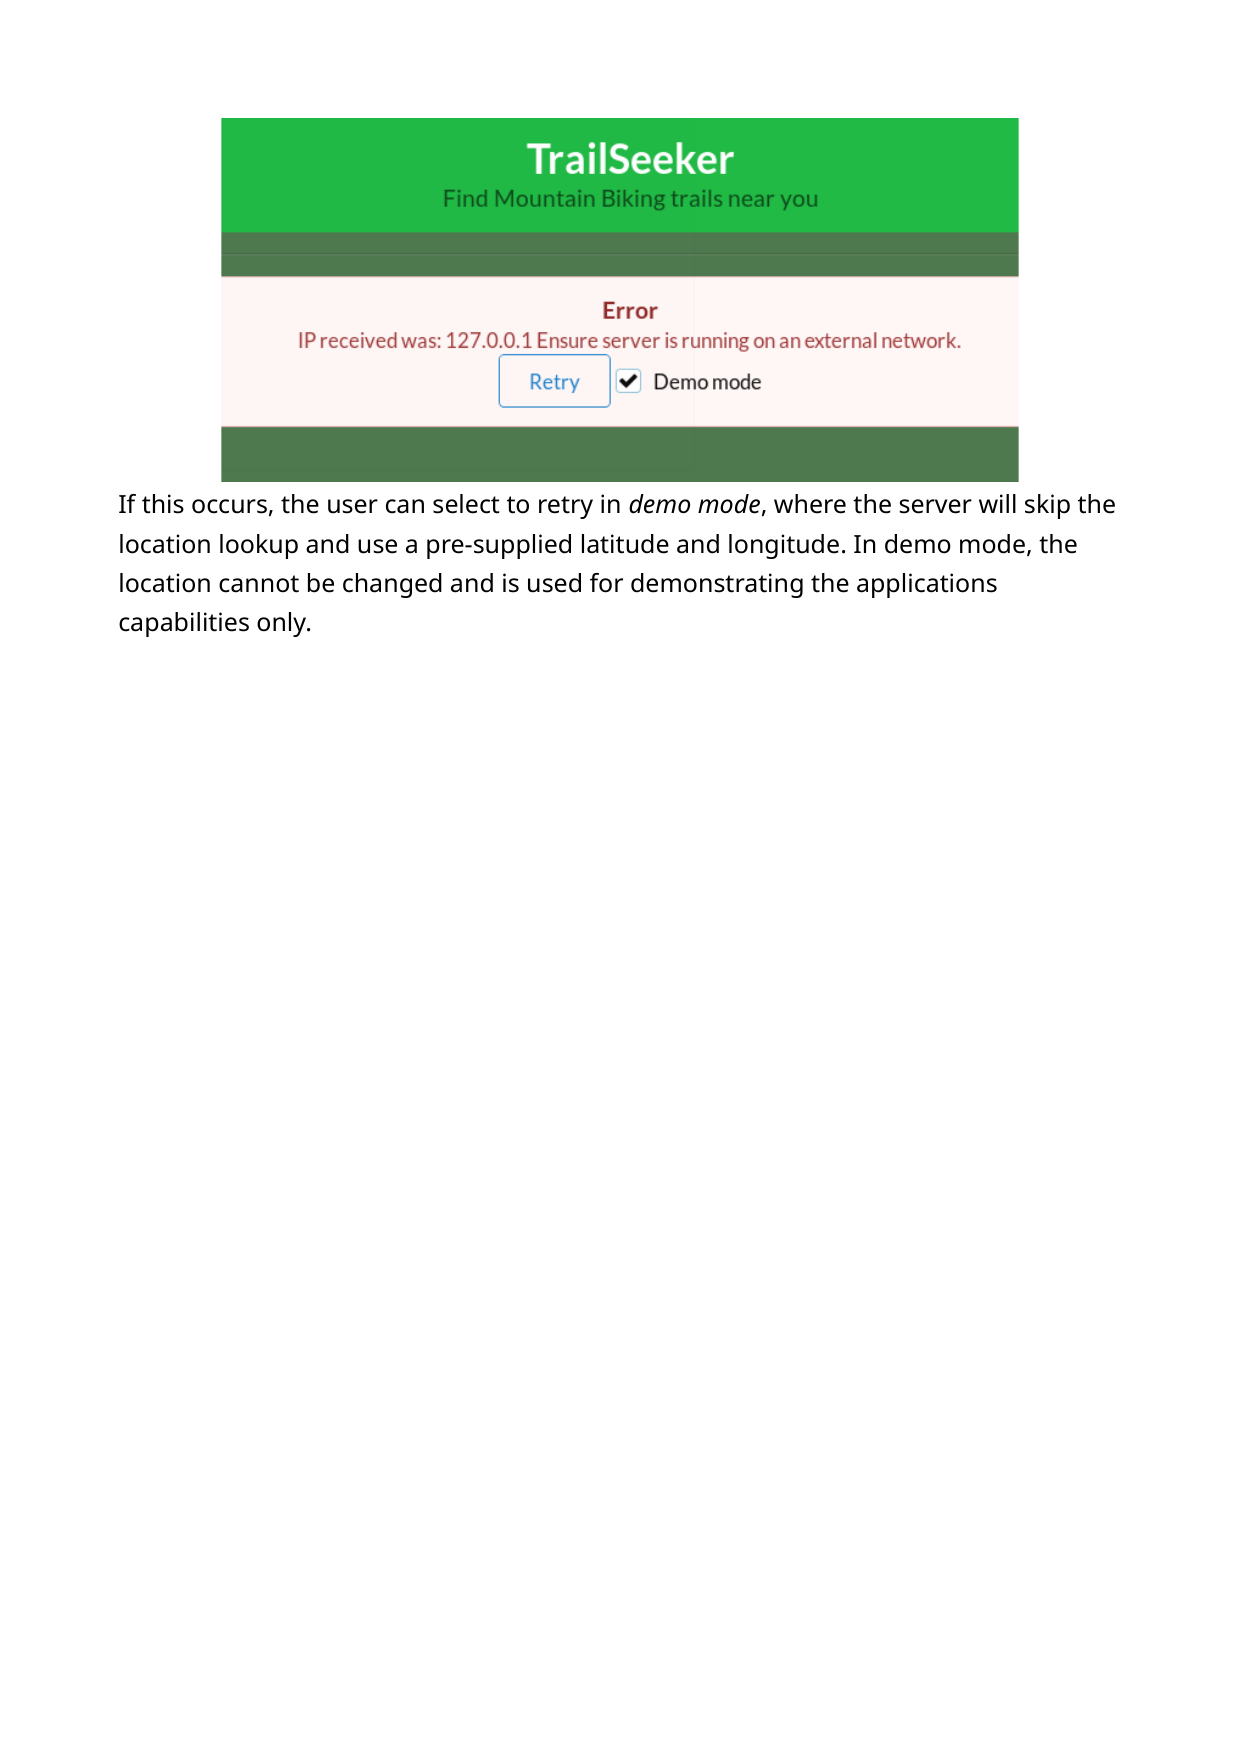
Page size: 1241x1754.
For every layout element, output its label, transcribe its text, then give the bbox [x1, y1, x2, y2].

text If this occurs, the user can select to retry in demo mode, where the server will skip the location lookup and use a pre-supplied latitude and longitude. In demo mode, the location cannot be changed and is used for demonstrating the applications capabilities only. [118, 118, 1122, 639]
picture [221, 118, 1019, 482]
